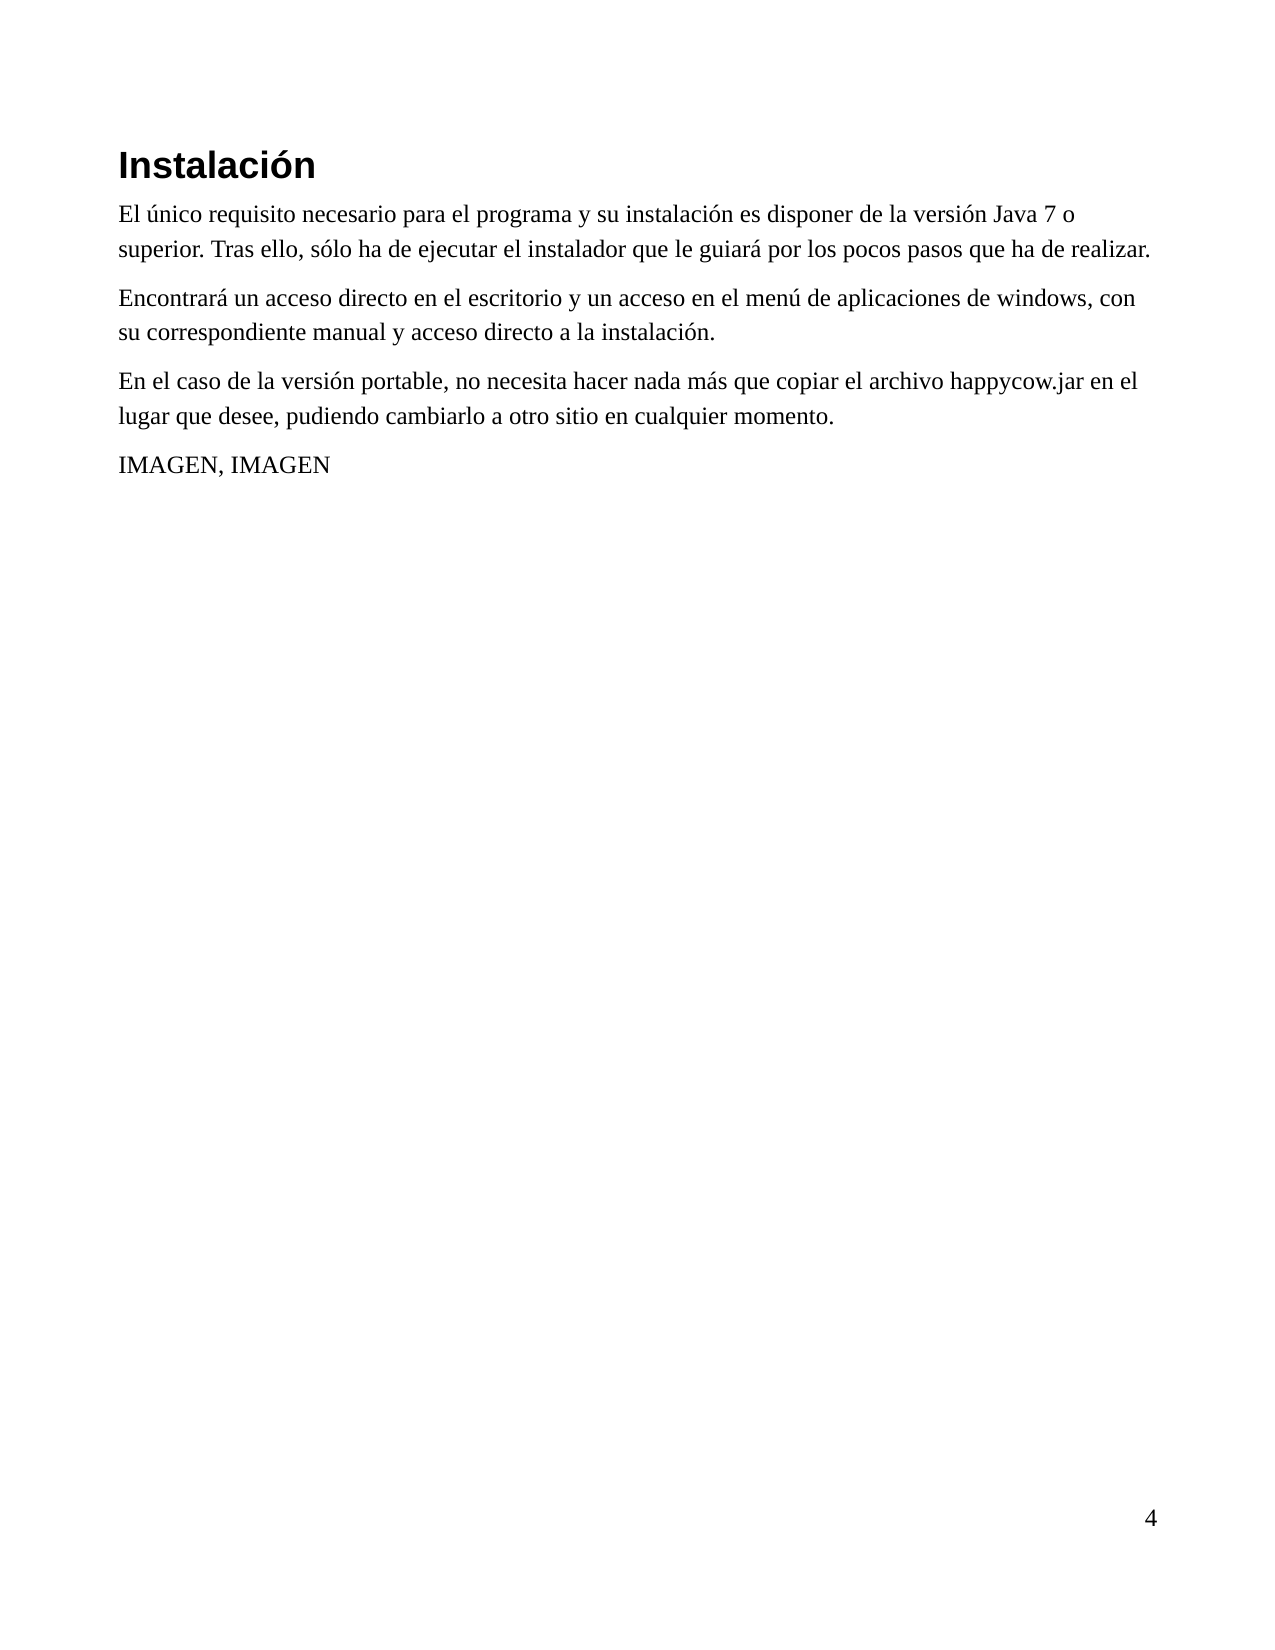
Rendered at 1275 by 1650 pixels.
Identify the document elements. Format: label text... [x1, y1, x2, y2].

text En el caso de la versión portable, no necesita hacer nada más que copiar el archivo happycow.jar en el lugar que desee, pudiendo cambiarlo a otro sitio en cualquier momento. [118, 366, 1157, 429]
subtitle Instalación [118, 143, 1157, 187]
text El único requisito necesario para el programa y su instalación es disponer de la versión Java 7 o superior. Tras ello, sólo ha de ejecutar el instalador que le guiará por los pocos pasos que ha de realizar. [118, 199, 1157, 262]
text Encontrará un acceso directo en el escritorio y un acceso en el menú de aplicaciones de windows, con su correspondiente manual y acceso directo a la instalación. [118, 283, 1157, 346]
text IMAGEN, IMAGEN [118, 450, 1157, 479]
